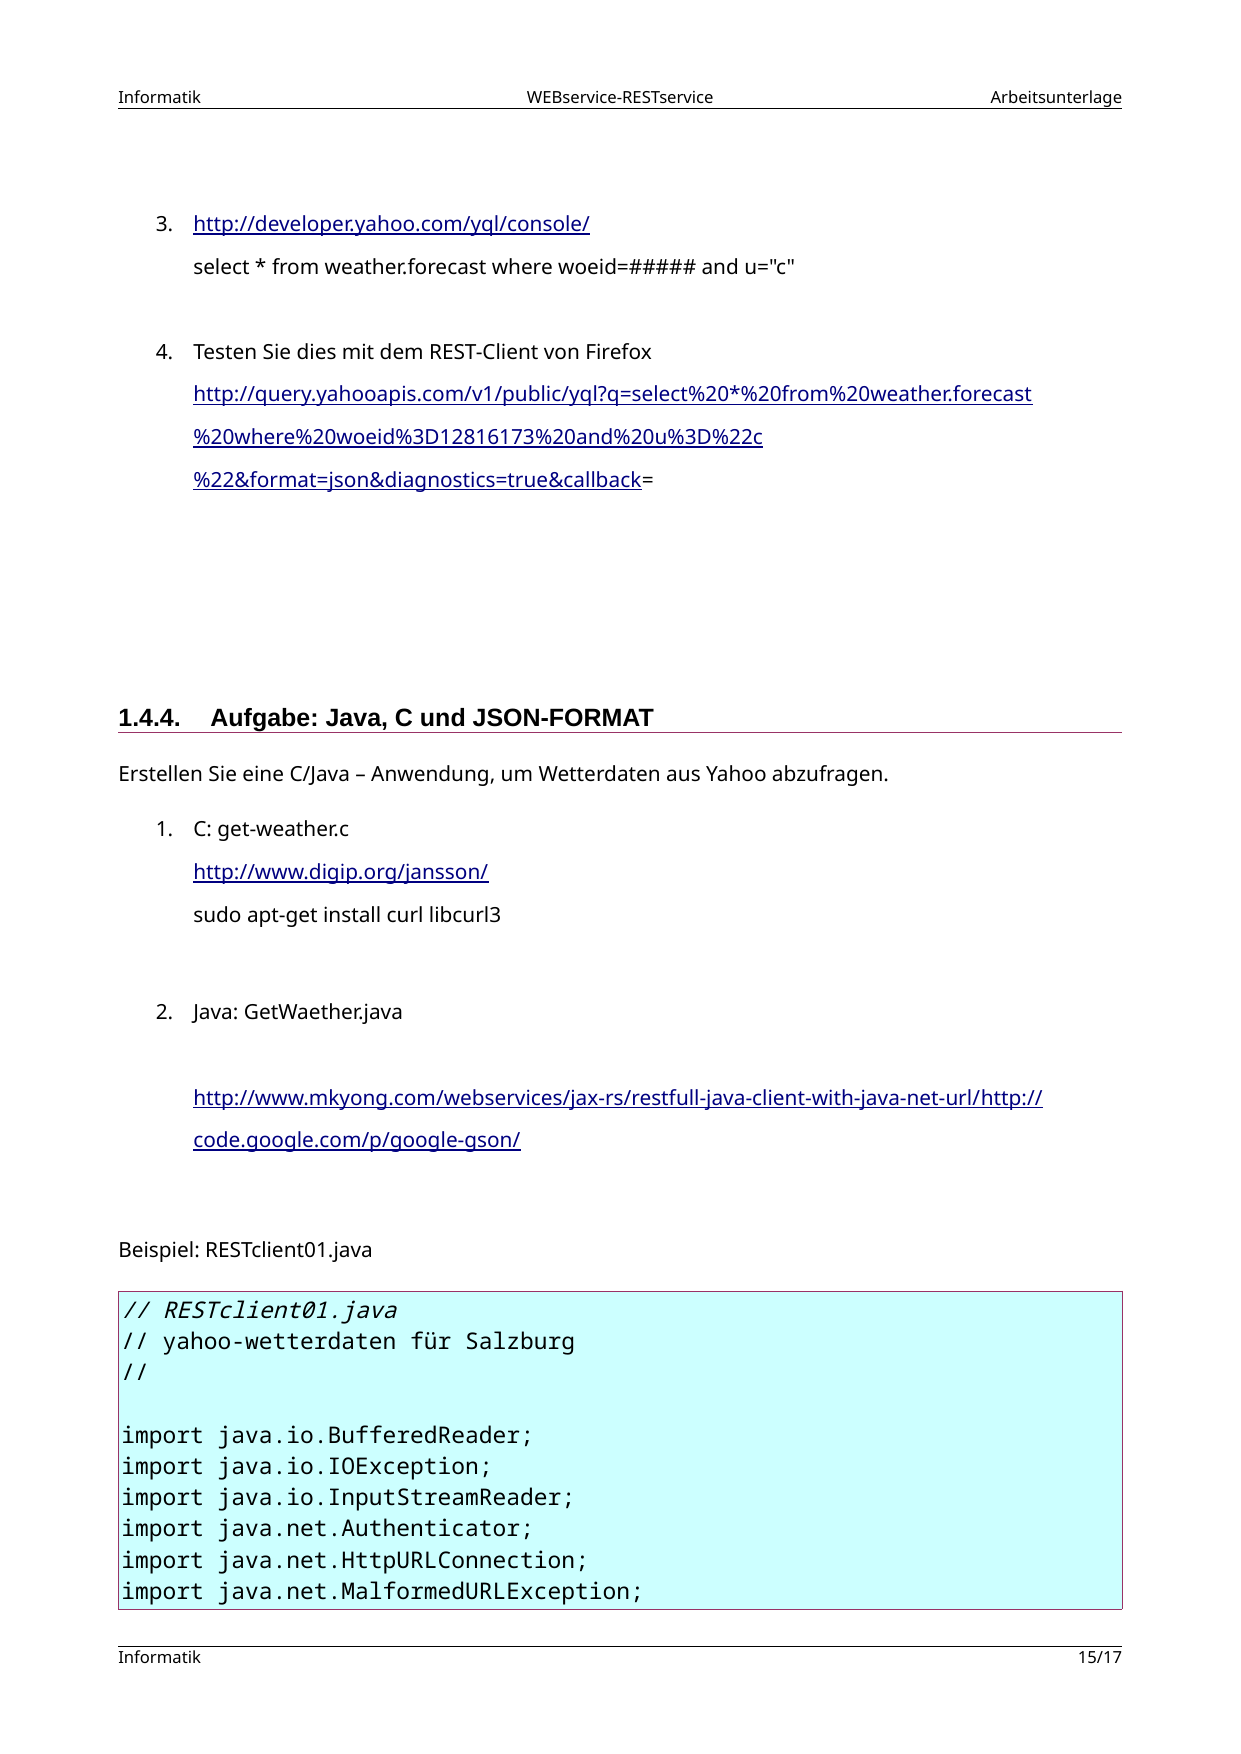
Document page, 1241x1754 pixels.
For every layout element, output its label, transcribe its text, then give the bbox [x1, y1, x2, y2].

text // [119, 1353, 1122, 1384]
text import java.io.IOException; [119, 1447, 1122, 1478]
text Erstellen Sie eine C/Java – Anwendung, um Wetterdaten aus Yahoo abzufragen. [118, 759, 1122, 788]
subtitle Aufgabe: Java, C und JSON-FORMAT [118, 703, 1122, 732]
text import java.io.BufferedReader; [119, 1416, 1122, 1447]
list http://developer.yahoo.com/yql/console/ select * from weather.forecast where woeid=##### and u="c" [156, 209, 1122, 323]
text // yahoo-wetterdaten für Salzburg [119, 1322, 1122, 1353]
text import java.net.Authenticator; [119, 1509, 1122, 1541]
text // RESTclient01.java [119, 1292, 1122, 1322]
text import java.net.MalformedURLException; [119, 1572, 1122, 1609]
list C: get-weather.c http://www.digip.org/jansson/ sudo apt-get install curl libcurl3 [156, 814, 1122, 971]
text import java.net.HttpURLConnection; [119, 1541, 1122, 1572]
text import java.io.InputStreamReader; [119, 1478, 1122, 1509]
list Java: GetWaether.java http://www.mkyong.com/webservices/jax-rs/restfull-java-client-with-java-net-url/http://code.google.com/p/google-gson/ [156, 997, 1122, 1154]
text Beispiel: RESTclient01.java [118, 1236, 1122, 1264]
list Testen Sie dies mit dem REST-Client von Firefox http://query.yahooapis.com/v1/public/yql?q=select%20*%20from%20weather.forecast%20where%20woeid%3D12816173%20and%20u%3D%22c%22&format=json&diagnostics=true&callback= [156, 337, 1122, 493]
